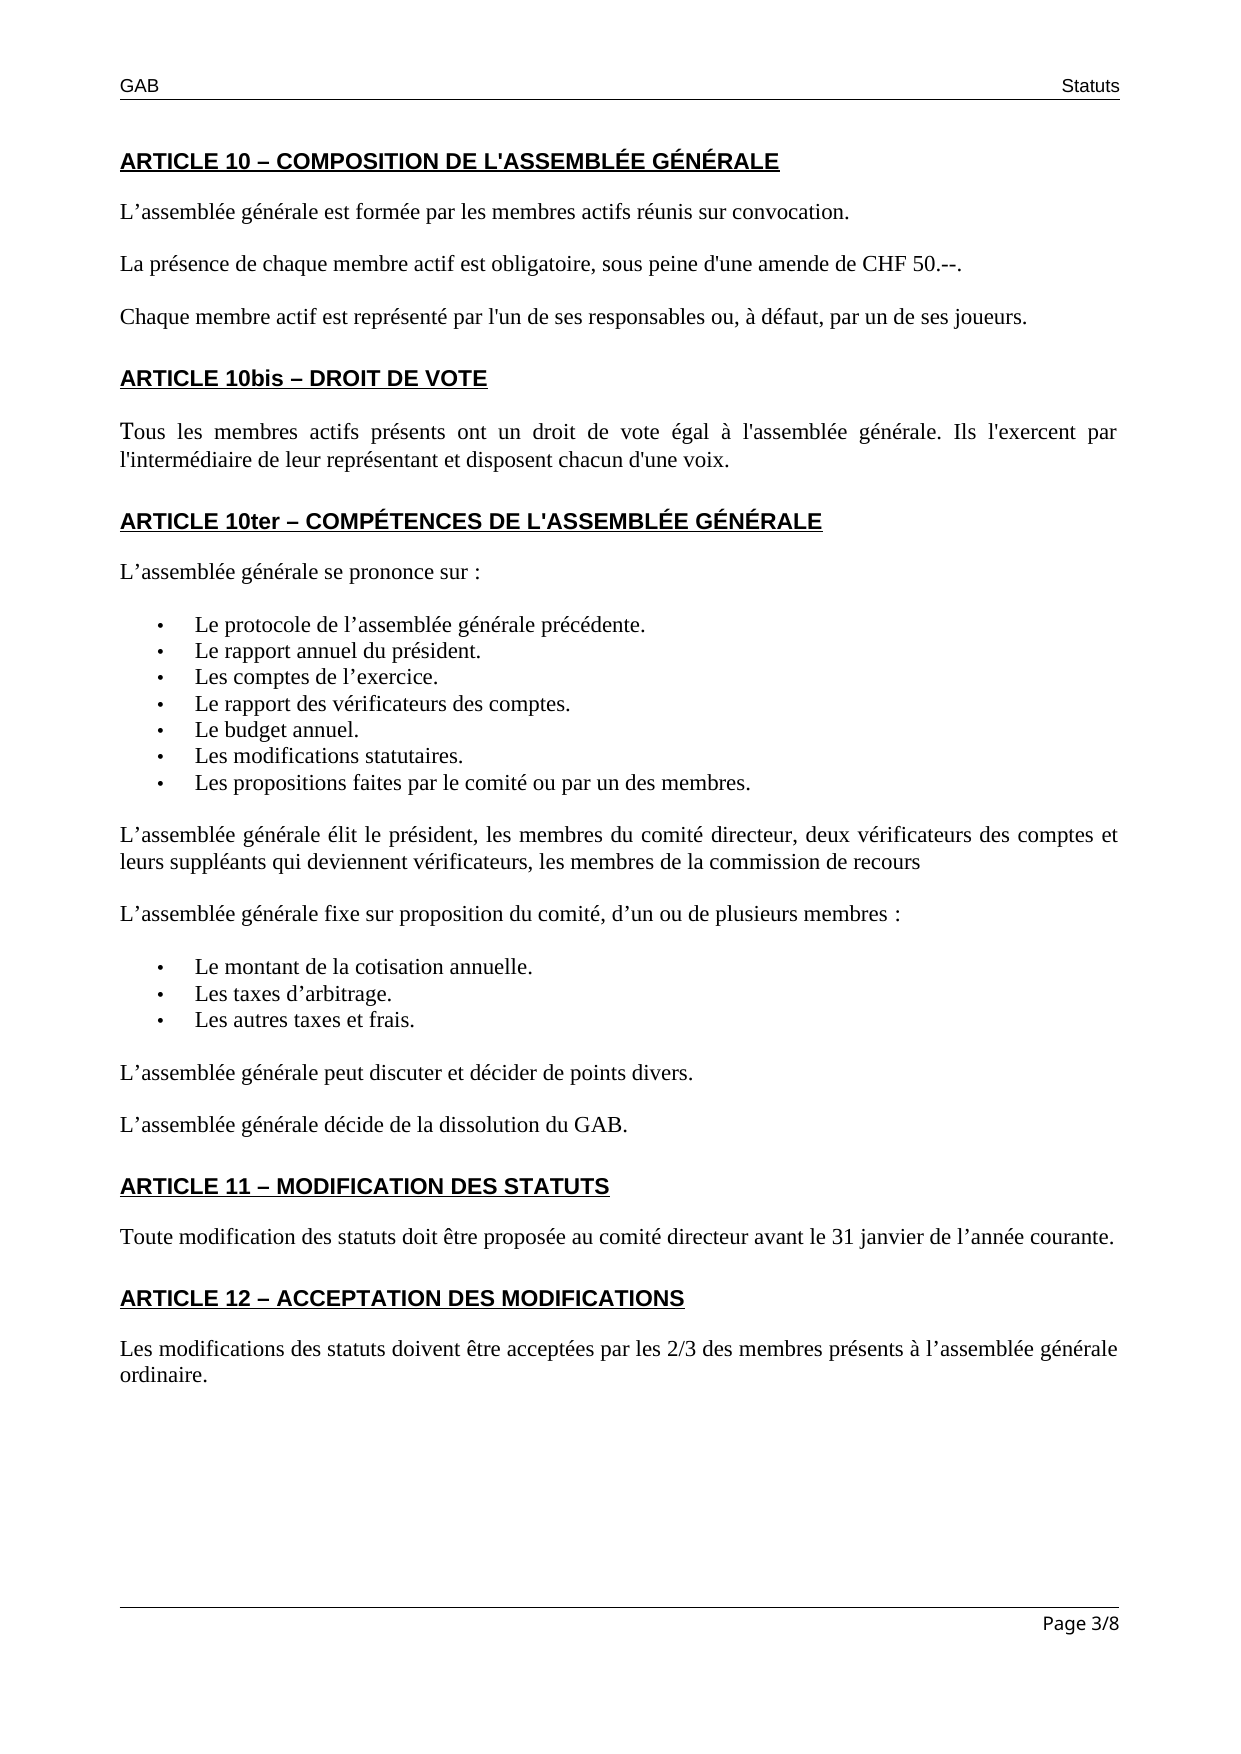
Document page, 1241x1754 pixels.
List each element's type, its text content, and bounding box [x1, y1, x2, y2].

list Le budget annuel. [157, 716, 1119, 742]
list Les modifications statutaires. [157, 742, 1119, 769]
subtitle ARTICLE 11 – MODIFICATION DES STATUTS [119, 1173, 1119, 1199]
list Les taxes d’arbitrage. [157, 979, 1119, 1006]
list Les comptes de l’exercice. [157, 663, 1119, 690]
text Toute modification des statuts doit être proposée au comité directeur avant le 31 janvier de l’année courante. [119, 1223, 1119, 1249]
list Les propositions faites par le comité ou par un des membres. [157, 769, 1119, 795]
text L’assemblée générale décide de la dissolution du GAB. [119, 1111, 1119, 1138]
text L’assemblée générale est formée par les membres actifs réunis sur convocation. [119, 198, 1119, 224]
list Le montant de la cotisation annuelle. [157, 953, 1119, 979]
subtitle ARTICLE 12 – ACCEPTATION DES MODIFICATIONS [119, 1285, 1119, 1311]
text Tous les membres actifs présents ont un droit de vote égal à l'assemblée générale. Ils l'exercent par l'intermédiaire de leur représentant et disposent chacun d'une voix. [119, 415, 1119, 472]
text La présence de chaque membre actif est obligatoire, sous peine d'une amende de CHF 50.--. [119, 250, 1119, 277]
text Les modifications des statuts doivent être acceptées par les 2/3 des membres présents à l’assemblée générale ordinaire. [119, 1335, 1119, 1388]
text L’assemblée générale se prononce sur : [119, 558, 1119, 584]
text L’assemblée générale fixe sur proposition du comité, d’un ou de plusieurs membres : [119, 901, 1119, 927]
text L’assemblée générale élit le président, les membres du comité directeur, deux vérificateurs des comptes et leurs suppléants qui deviennent vérificateurs, les membres de la commission de recours [119, 821, 1119, 874]
list Le rapport des vérificateurs des comptes. [157, 690, 1119, 716]
list Les autres taxes et frais. [157, 1006, 1119, 1032]
text L’assemblée générale peut discuter et décider de points divers. [119, 1059, 1119, 1085]
text Chaque membre actif est représenté par l'un de ses responsables ou, à défaut, par un de ses joueurs. [119, 303, 1119, 329]
subtitle ARTICLE 10ter – COMPÉTENCES DE L'ASSEMBLÉE GÉNÉRALE [119, 508, 1119, 534]
list Le protocole de l’assemblée générale précédente. [157, 611, 1119, 637]
subtitle ARTICLE 10 – COMPOSITION DE L'ASSEMBLÉE GÉNÉRALE [119, 148, 1119, 174]
text ARTICLE 10bis – DROIT DE VOTE [119, 365, 1119, 391]
list Le rapport annuel du président. [157, 637, 1119, 663]
